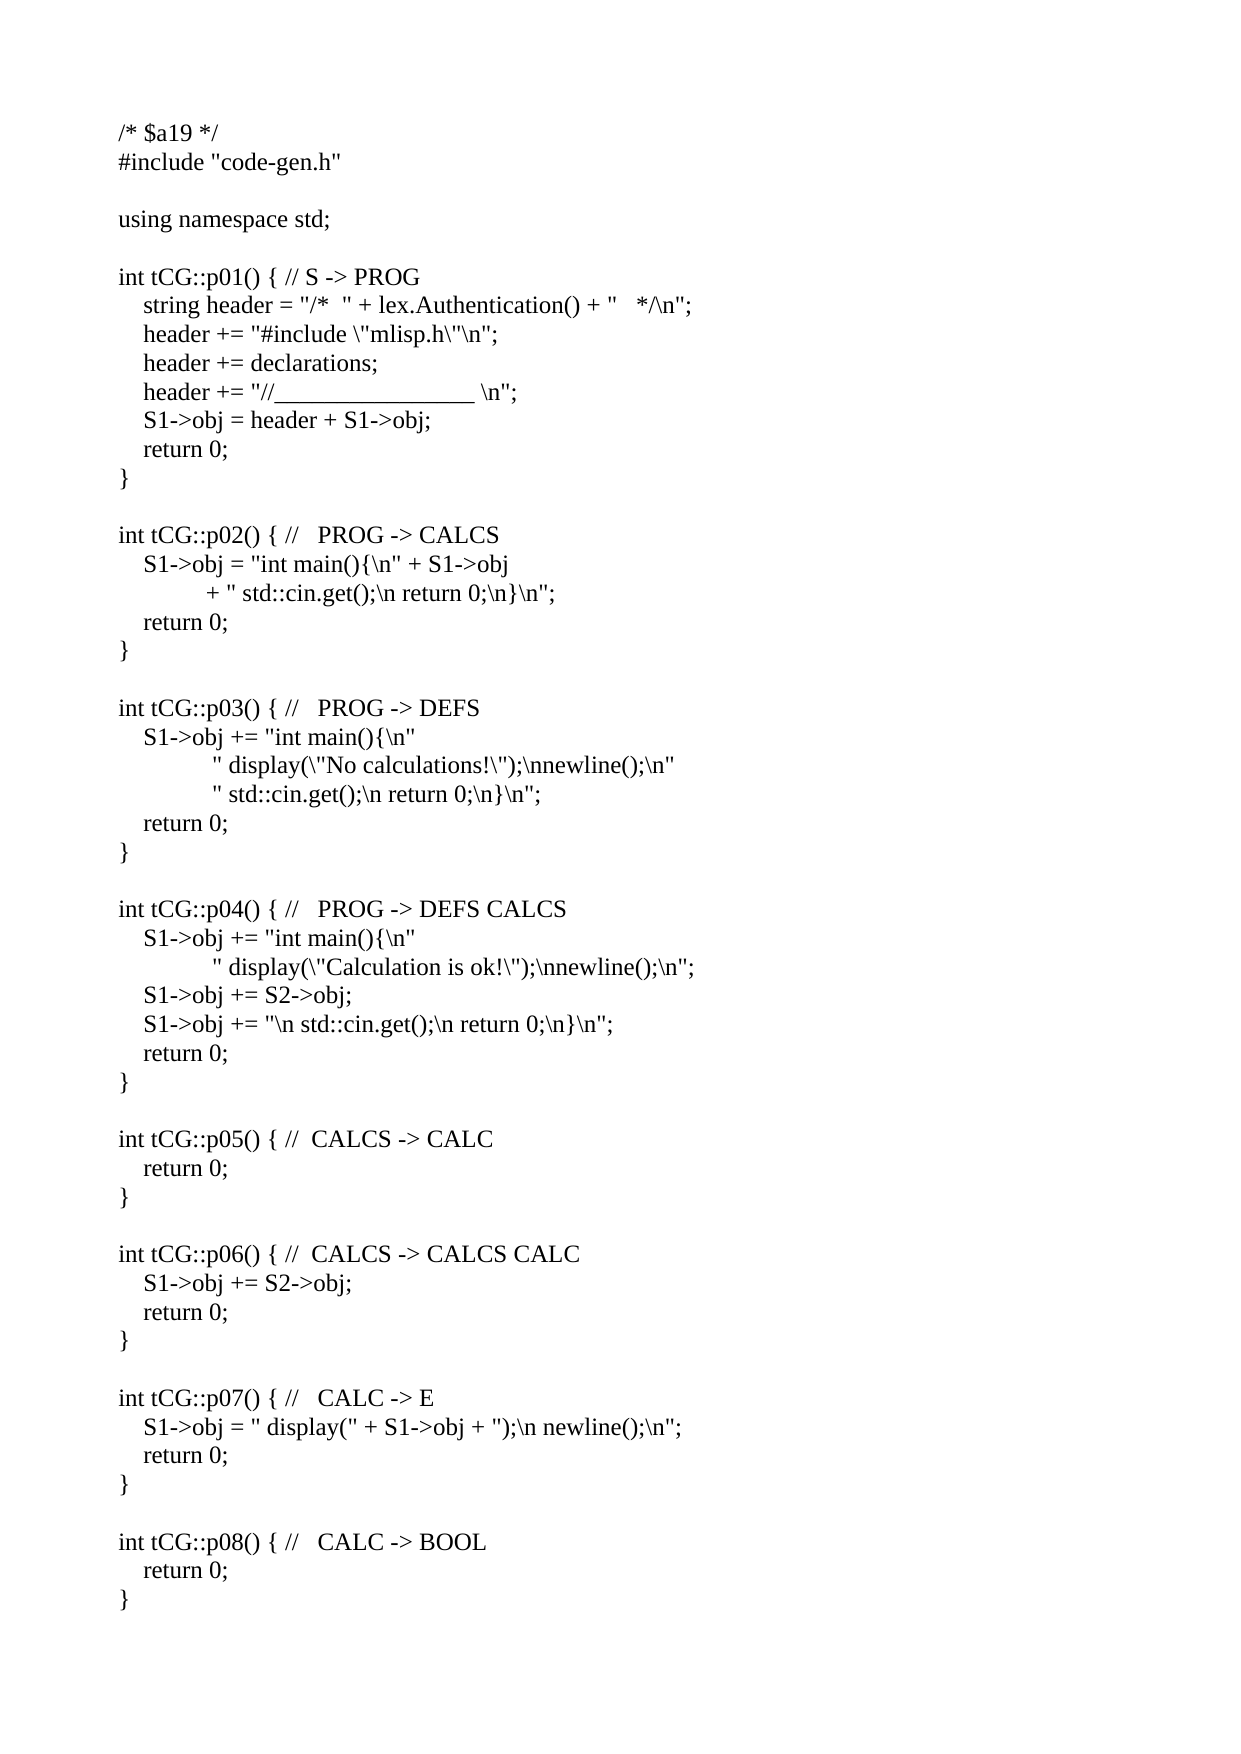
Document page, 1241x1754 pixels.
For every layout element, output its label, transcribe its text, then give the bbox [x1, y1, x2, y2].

text return 0; [118, 1441, 1122, 1469]
text } [118, 1584, 1122, 1613]
text return 0; [118, 808, 1122, 837]
text } [118, 636, 1122, 664]
text S1->obj += "int main(){\n" [118, 722, 1122, 751]
text S1->obj += "\n std::cin.get();\n return 0;\n}\n"; [118, 1009, 1122, 1038]
text S1->obj += "int main(){\n" [118, 923, 1122, 952]
text header += "//________________ \n"; [118, 377, 1122, 406]
text /* $a19 */ [118, 118, 1122, 147]
text } [118, 1182, 1122, 1211]
text return 0; [118, 1556, 1122, 1584]
text } [118, 1469, 1122, 1498]
text int tCG::p02() { // PROG -> CALCS [118, 521, 1122, 549]
text string header = "/* " + lex.Authentication() + " */\n"; [118, 291, 1122, 319]
text return 0; [118, 607, 1122, 636]
text S1->obj = "int main(){\n" + S1->obj [118, 549, 1122, 578]
text #include "code-gen.h" [118, 147, 1122, 176]
text header += "#include \"mlisp.h\"\n"; [118, 319, 1122, 348]
text using namespace std; [118, 204, 1122, 233]
text int tCG::p08() { // CALC -> BOOL [118, 1527, 1122, 1556]
text return 0; [118, 1297, 1122, 1326]
text " display(\"No calculations!\");\nnewline();\n" [118, 751, 1122, 779]
text return 0; [118, 1153, 1122, 1182]
text header += declarations; [118, 348, 1122, 377]
text } [118, 463, 1122, 492]
text int tCG::p01() { // S -> PROG [118, 262, 1122, 291]
text return 0; [118, 434, 1122, 463]
text S1->obj += S2->obj; [118, 981, 1122, 1009]
text " std::cin.get();\n return 0;\n}\n"; [118, 779, 1122, 808]
text return 0; [118, 1038, 1122, 1067]
text S1->obj = " display(" + S1->obj + ");\n newline();\n"; [118, 1412, 1122, 1441]
text int tCG::p06() { // CALCS -> CALCS CALC [118, 1239, 1122, 1268]
text " display(\"Calculation is ok!\");\nnewline();\n"; [118, 952, 1122, 981]
text } [118, 1067, 1122, 1096]
text S1->obj += S2->obj; [118, 1268, 1122, 1297]
text S1->obj = header + S1->obj; [118, 406, 1122, 434]
text + " std::cin.get();\n return 0;\n}\n"; [118, 578, 1122, 607]
text int tCG::p07() { // CALC -> E [118, 1383, 1122, 1412]
text int tCG::p05() { // CALCS -> CALC [118, 1124, 1122, 1153]
text } [118, 837, 1122, 866]
text } [118, 1326, 1122, 1354]
text int tCG::p04() { // PROG -> DEFS CALCS [118, 894, 1122, 923]
text int tCG::p03() { // PROG -> DEFS [118, 693, 1122, 722]
